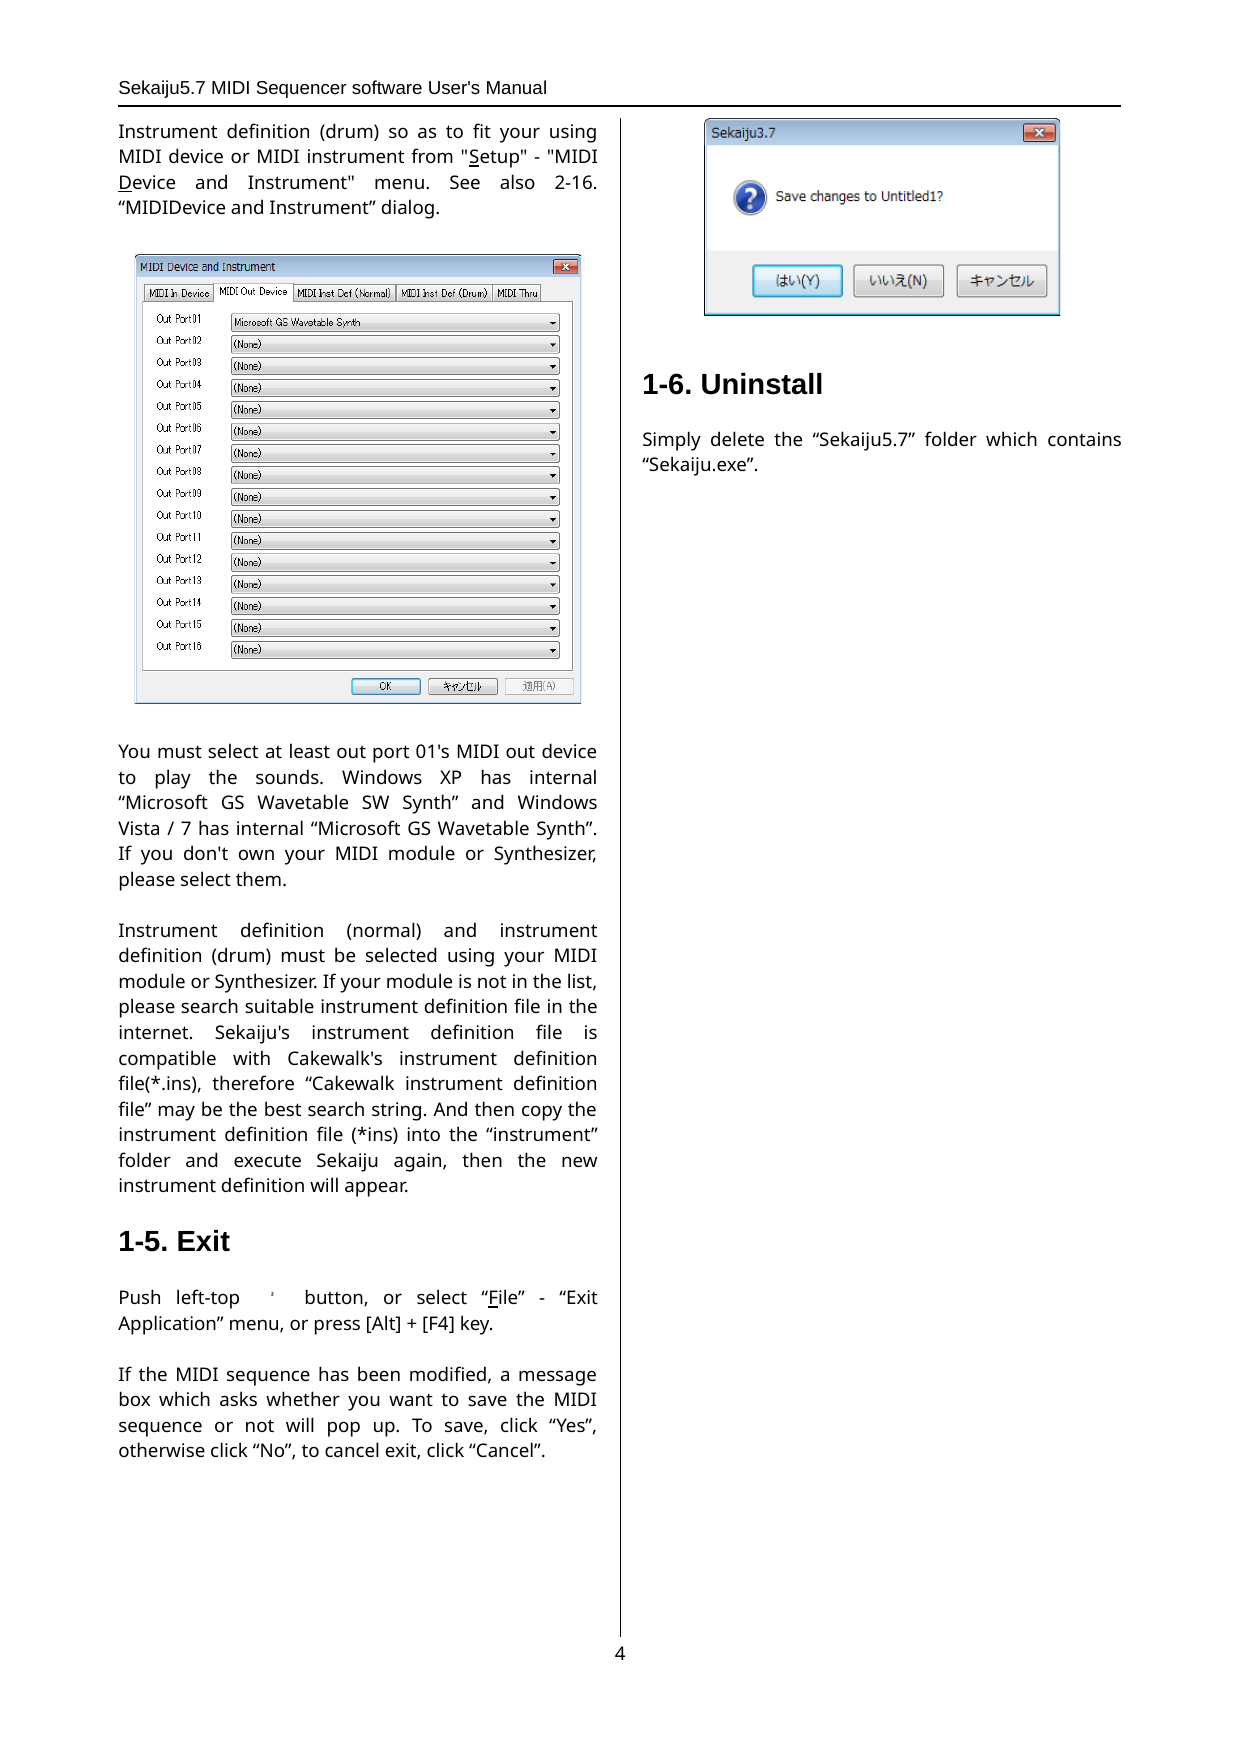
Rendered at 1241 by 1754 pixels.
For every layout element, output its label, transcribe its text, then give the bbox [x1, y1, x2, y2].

text Push left-top button, or select “File” - “Exit Application” menu, or press [Alt] + [F4] key. [118, 1283, 598, 1335]
text If the MIDI sequence has been modified, a message box which asks whether you want to save the MIDI sequence or not will pop up. To save, click “Yes”, otherwise click “No”, to cancel exit, click “Cancel”. [118, 1361, 598, 1463]
text Simply delete the “Sekaiju5.7” folder which contains “Sekaiju.exe”. [642, 426, 1122, 477]
picture [704, 118, 1060, 316]
subtitle 1-6. Uninstall [642, 367, 1122, 400]
subtitle 1-5. Exit [118, 1223, 598, 1257]
text You must select at least out port 01's MIDI out device to play the sounds. Windows XP has internal “Microsoft GS Wavetable SW Synth” and Windows Vista / 7 has internal “Microsoft GS Wavetable Synth”. If you don't own your MIDI module or Synthesizer, please select them. [118, 739, 598, 892]
text Instrument definition (drum) so as to fit your using MIDI device or MIDI instrument from "Setup" - "MIDI Device and Instrument" menu. See also 2-16. “MIDIDevice and Instrument” dialog. [118, 118, 598, 220]
picture [134, 254, 582, 704]
text Instrument definition (normal) and instrument definition (drum) must be selected using your MIDI module or Synthesizer. If your module is not in the list, please search suitable instrument definition file in the internet. Sekaiju's instrument definition file is compatible with Cakewalk's instrument definition file(*.ins), therefore “Cakewalk instrument definition file” may be the best search string. And then copy the instrument definition file (*ins) into the “instrument” folder and execute Sekaiju again, then the new instrument definition will appear. [118, 917, 598, 1198]
